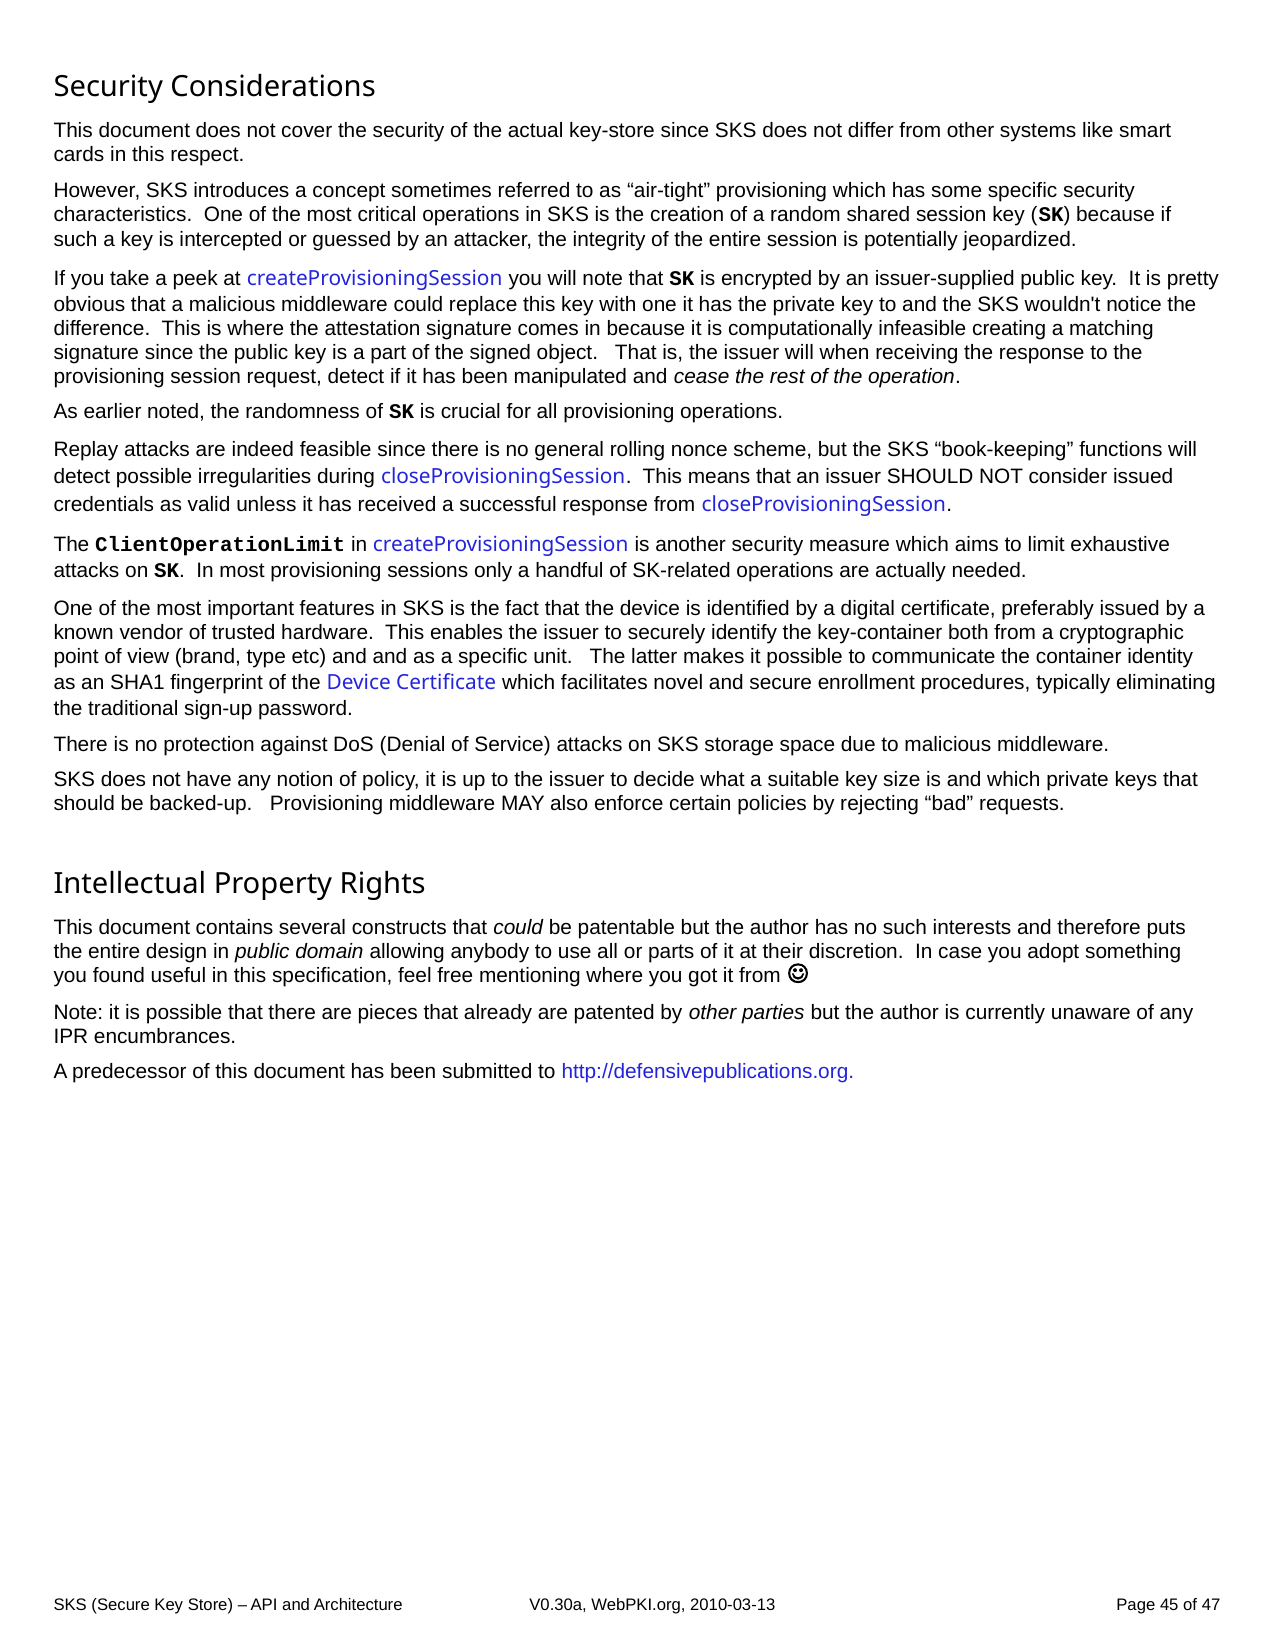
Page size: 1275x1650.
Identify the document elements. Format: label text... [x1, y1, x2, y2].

text There is no protection against DoS (Denial of Service) attacks on SKS storage space due to malicious middleware. [53, 732, 1221, 756]
text A predecessor of this document has been submitted to http://defensivepublications.org. [53, 1059, 1221, 1083]
text This document contains several constructs that could be patentable but the author has no such interests and therefore puts the entire design in public domain allowing anybody to use all or parts of it at their discretion. In case you adopt something you found useful in this specification, feel free mentioning where you got it from  [53, 915, 1221, 988]
text Note: it is possible that there are pieces that already are patented by other parties but the author is currently unaware of any IPR encumbrances. [53, 999, 1221, 1047]
text One of the most important features in SKS is the fact that the device is identified by a digital certificate, preferably issued by a known vendor of trusted hardware. This enables the issuer to securely identify the key-container both from a cryptographic point of view (brand, type etc) and and as a specific unit. The latter makes it possible to communicate the container identity as an SHA1 fingerprint of the Device Certificate which facilitates novel and secure enrollment procedures, typically eliminating the traditional sign-up password. [53, 596, 1221, 720]
text This document does not cover the security of the actual key-store since SKS does not differ from other systems like smart cards in this respect. [53, 118, 1221, 166]
text SKS does not have any notion of policy, it is up to the issuer to decide what a suitable key size is and which private keys that should be backed-up. Provisioning middleware MAY also enforce certain policies by rejecting “bad” requests. [53, 767, 1221, 815]
text Replay attacks are indeed feasible since there is no general rolling nonce scheme, but the SKS “book-keeping” functions will detect possible irregularities during closeProvisioningSession. This means that an issuer SHOULD NOT consider issued credentials as valid unless it has received a successful response from closeProvisioningSession. [53, 437, 1221, 518]
subtitle Intellectual Property Rights [53, 863, 1221, 902]
text The ClientOperationLimit in createProvisioningSession is another security measure which aims to limit exhaustive attacks on SK. In most provisioning sessions only a handful of SK-related operations are actually needed. [53, 529, 1221, 584]
subtitle Security Considerations [53, 66, 1221, 105]
text If you take a peek at createProvisioningSession you will note that SK is encrypted by an issuer-supplied public key. It is pretty obvious that a malicious middleware could replace this key with one it has the private key to and the SKS wouldn't notice the difference. This is where the attestation signature comes in because it is computationally infeasible creating a matching signature since the public key is a part of the signed object. That is, the issuer will when receiving the response to the provisioning session request, detect if it has been manipulated and cease the rest of the operation. [53, 263, 1221, 387]
text However, SKS introduces a concept sometimes referred to as “air-tight” provisioning which has some specific security characteristics. One of the most critical operations in SKS is the creation of a random shared session key (SK) because if such a key is intercepted or guessed by an attacker, the integrity of the entire session is potentially jeopardized. [53, 177, 1221, 251]
text As earlier noted, the randomness of SK is crucial for all provisioning operations. [53, 399, 1221, 425]
